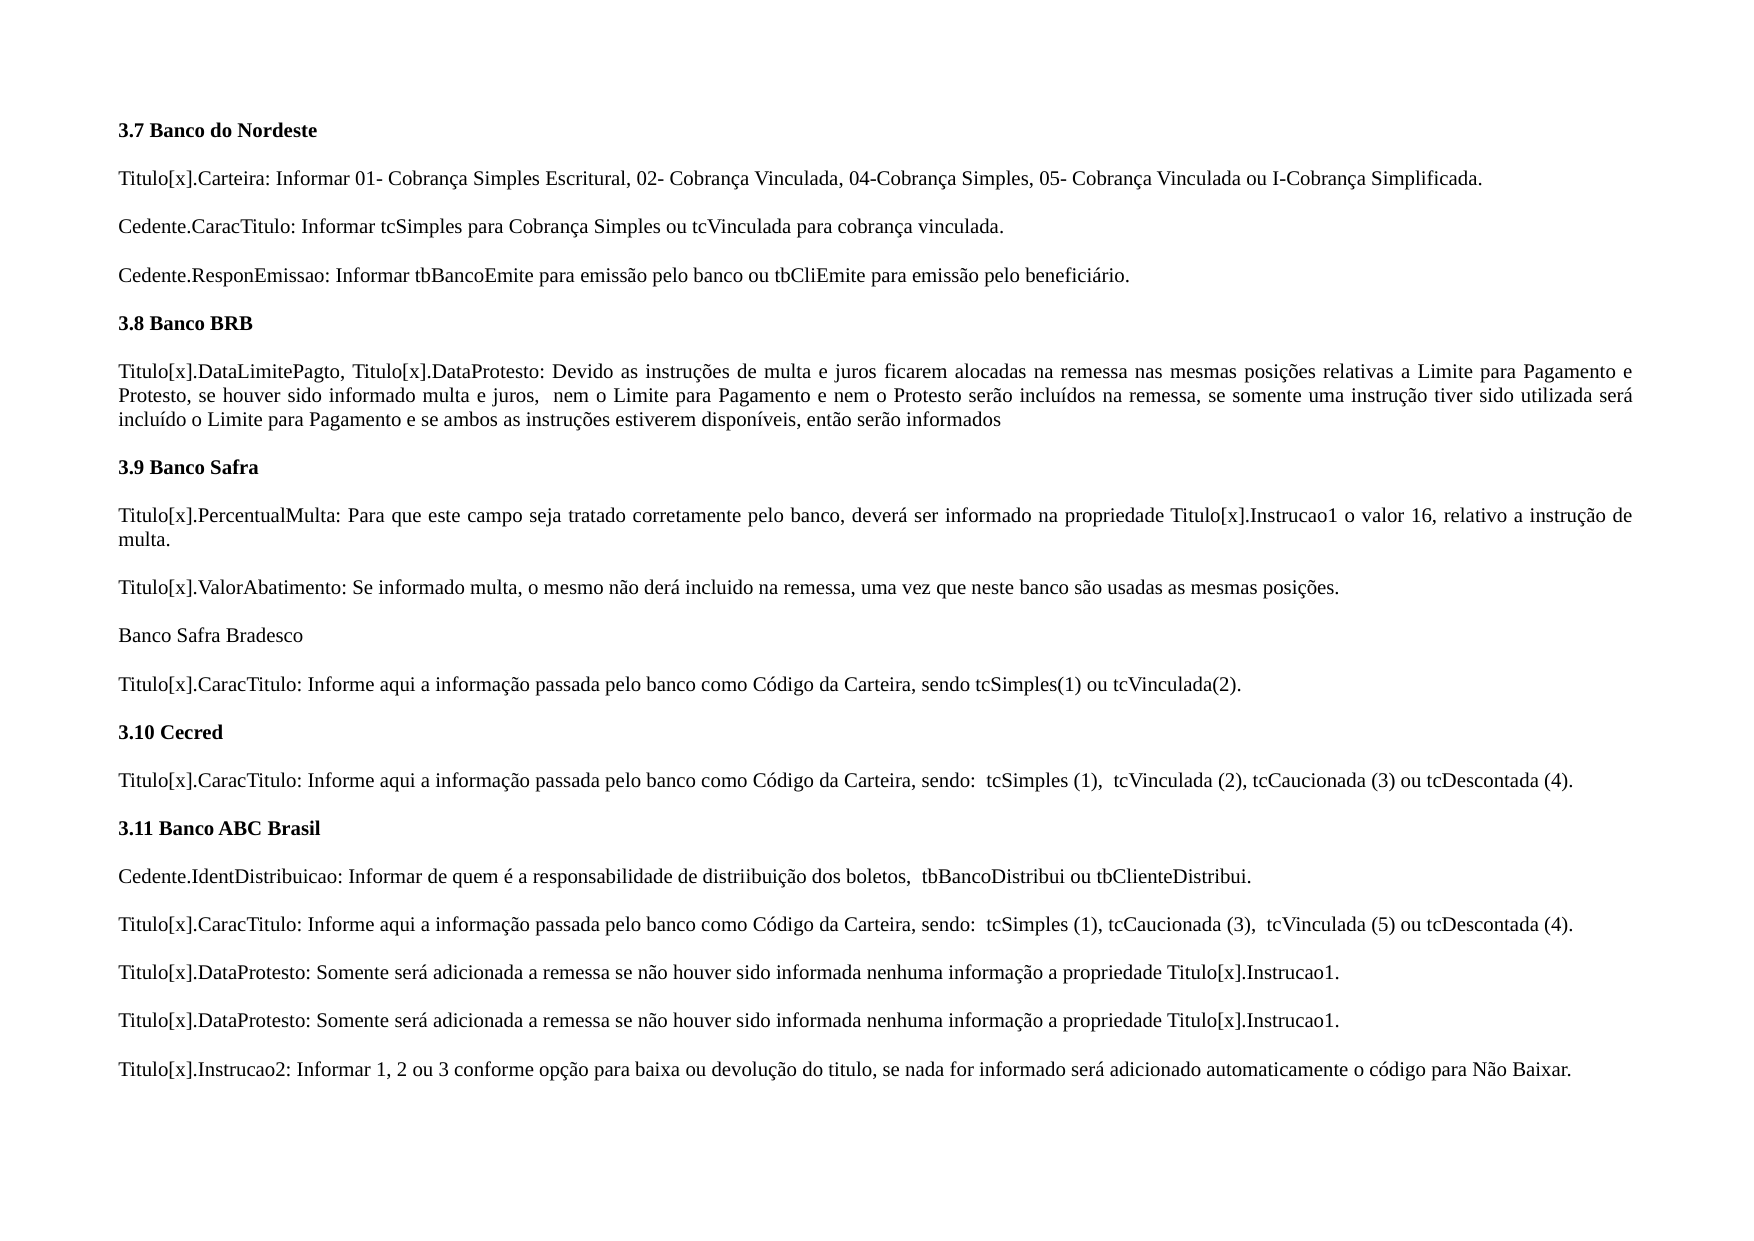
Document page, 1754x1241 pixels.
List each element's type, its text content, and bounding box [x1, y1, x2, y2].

text Titulo[x].ValorAbatimento: Se informado multa, o mesmo não derá incluido na remessa, uma vez que neste banco são usadas as mesmas posições. [118, 575, 1636, 599]
text Titulo[x].DataLimitePagto, Titulo[x].DataProtesto: Devido as instruções de multa e juros ficarem alocadas na remessa nas mesmas posições relativas a Limite para Pagamento e Protesto, se houver sido informado multa e juros, nem o Limite para Pagamento e nem o Protesto serão incluídos na remessa, se somente uma instrução tiver sido utilizada será incluído o Limite para Pagamento e se ambos as instruções estiverem disponíveis, então serão informados [118, 359, 1636, 431]
text Titulo[x].CaracTitulo: Informe aqui a informação passada pelo banco como Código da Carteira, sendo tcSimples(1) ou tcVinculada(2). [118, 672, 1636, 696]
text Cedente.ResponEmissao: Informar tbBancoEmite para emissão pelo banco ou tbCliEmite para emissão pelo beneficiário. [118, 262, 1636, 287]
text 3.7 Banco do Nordeste [118, 118, 1636, 142]
text Titulo[x].CaracTitulo: Informe aqui a informação passada pelo banco como Código da Carteira, sendo: tcSimples (1), tcCaucionada (3), tcVinculada (5) ou tcDescontada (4). [118, 912, 1636, 936]
text Titulo[x].DataProtesto: Somente será adicionada a remessa se não houver sido informada nenhuma informação a propriedade Titulo[x].Instrucao1. [118, 960, 1636, 984]
text 3.10 Cecred [118, 720, 1636, 744]
text Titulo[x].PercentualMulta: Para que este campo seja tratado corretamente pelo banco, deverá ser informado na propriedade Titulo[x].Instrucao1 o valor 16, relativo a instrução de multa. [118, 503, 1636, 551]
text 3.8 Banco BRB [118, 311, 1636, 335]
text Titulo[x].Instrucao2: Informar 1, 2 ou 3 conforme opção para baixa ou devolução do titulo, se nada for informado será adicionado automaticamente o código para Não Baixar. [118, 1057, 1636, 1081]
text Cedente.CaracTitulo: Informar tcSimples para Cobrança Simples ou tcVinculada para cobrança vinculada. [118, 214, 1636, 238]
text Titulo[x].DataProtesto: Somente será adicionada a remessa se não houver sido informada nenhuma informação a propriedade Titulo[x].Instrucao1. [118, 1008, 1636, 1032]
text Cedente.IdentDistribuicao: Informar de quem é a responsabilidade de distriibuição dos boletos, tbBancoDistribui ou tbClienteDistribui. [118, 864, 1636, 888]
text 3.9 Banco Safra [118, 455, 1636, 479]
text Banco Safra Bradesco [118, 623, 1636, 647]
text Titulo[x].CaracTitulo: Informe aqui a informação passada pelo banco como Código da Carteira, sendo: tcSimples (1), tcVinculada (2), tcCaucionada (3) ou tcDescontada (4). [118, 768, 1636, 792]
text Titulo[x].Carteira: Informar 01- Cobrança Simples Escritural, 02- Cobrança Vinculada, 04-Cobrança Simples, 05- Cobrança Vinculada ou I-Cobrança Simplificada. [118, 166, 1636, 190]
text 3.11 Banco ABC Brasil [118, 816, 1636, 840]
